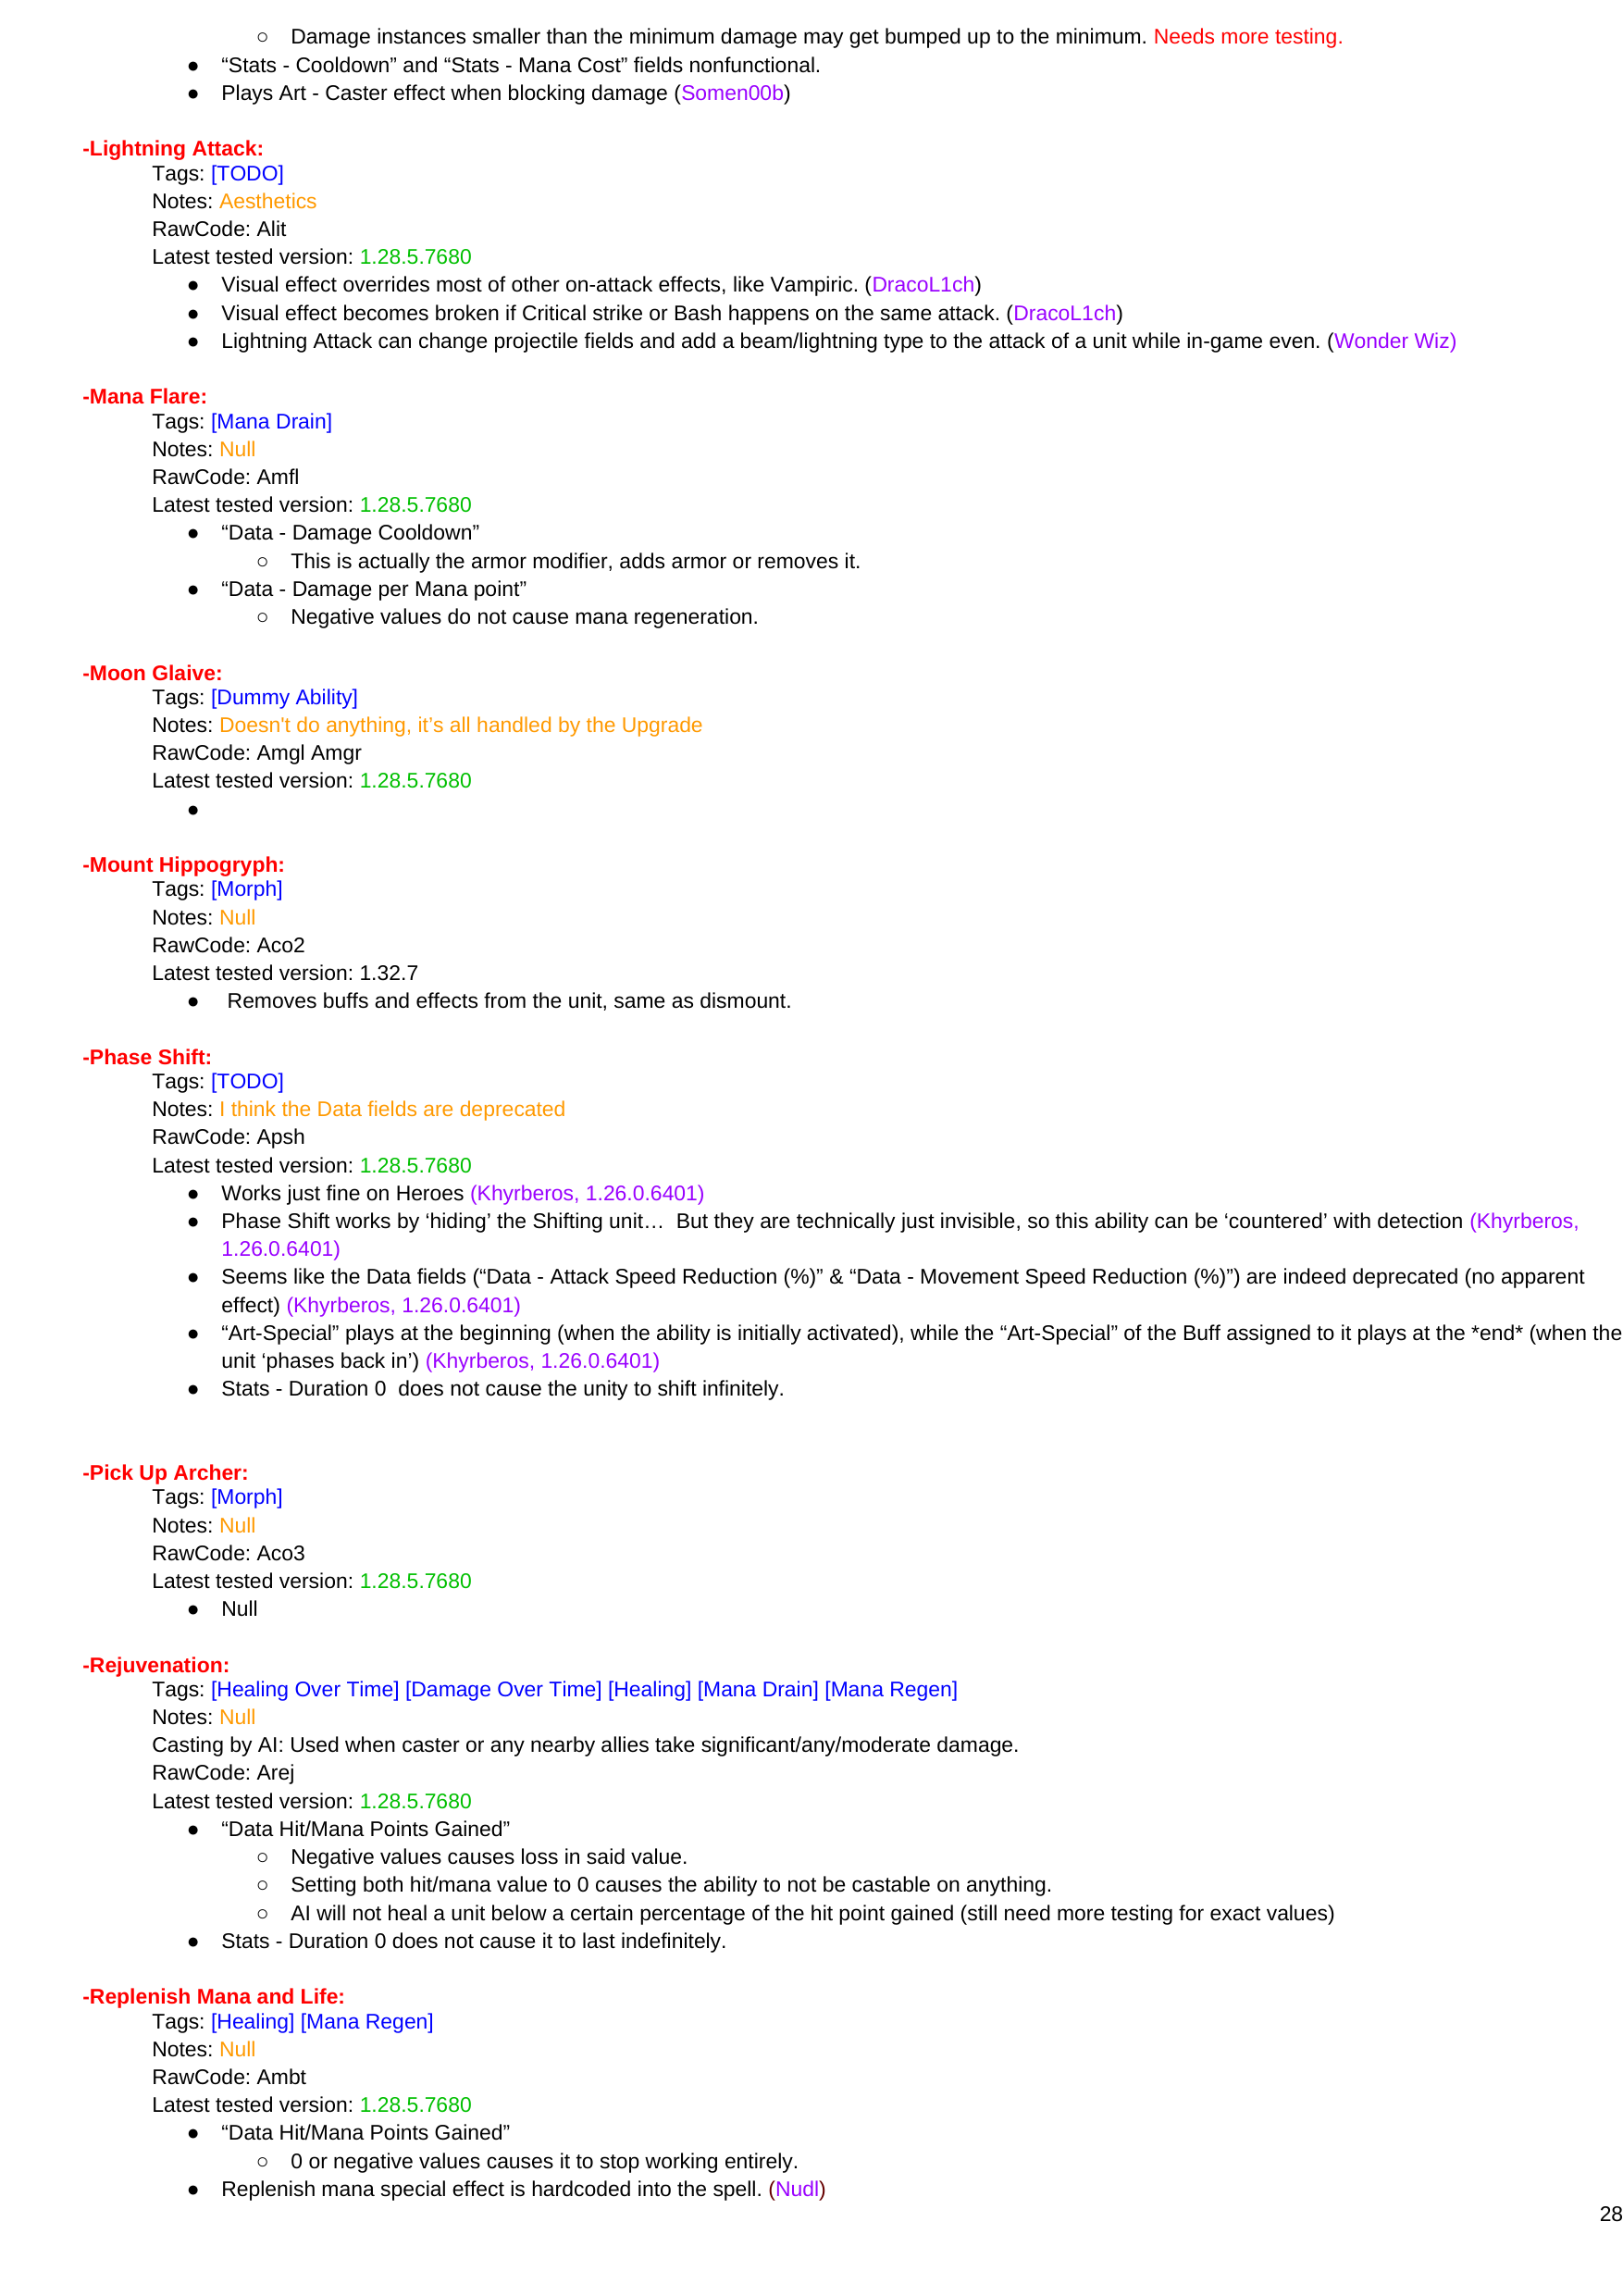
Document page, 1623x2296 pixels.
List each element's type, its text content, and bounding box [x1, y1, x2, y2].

text Latest tested version: 1.28.5.7680 [82, 1153, 1623, 1177]
text Tags: [Mana Drain] [13, 409, 1623, 433]
text Tags: [Healing Over Time] [Damage Over Time] [Healing] [Mana Drain] [Mana Regen] [13, 1677, 1623, 1701]
text RawCode: Aco3 [82, 1541, 1623, 1565]
list “Data - Damage Cooldown” [187, 520, 1623, 545]
text Tags: [TODO] [13, 1069, 1623, 1093]
text RawCode: Ambt [82, 2065, 1623, 2089]
list “Data Hit/Mana Points Gained” [187, 2120, 1623, 2145]
text RawCode: Arej [82, 1760, 1623, 1785]
text Notes: Null [82, 1512, 1623, 1537]
text Notes: Null [82, 905, 1623, 929]
text Notes: Null [82, 1705, 1623, 1729]
text Notes: Aesthetics [82, 189, 1623, 213]
list “Art-Special” plays at the beginning (when the ability is initially activated), while the “Art-Special” of the Buff assigned to it plays at the *end* (when the unit ‘phases back in’) (Khyrberos, 1.26.0.6401) [187, 1321, 1623, 1372]
list “Stats - Cooldown” and “Stats - Mana Cost” fields nonfunctional. [187, 53, 1623, 77]
list Null [187, 1596, 1623, 1620]
text Latest tested version: 1.28.5.7680 [82, 1789, 1623, 1813]
list Phase Shift works by ‘hiding’ the Shifting unit… But they are technically just invisible, so this ability can be ‘countered’ with detection (Khyrberos, 1.26.0.6401) [187, 1209, 1623, 1261]
subtitle -Pick Up Archer: [13, 1460, 1623, 1484]
text Latest tested version: 1.28.5.7680 [82, 492, 1623, 516]
list “Data Hit/Mana Points Gained” [187, 1817, 1623, 1841]
subtitle -Mount Hippogryph: [13, 852, 1623, 876]
subtitle -Rejuvenation: [13, 1653, 1623, 1677]
text RawCode: Alit [82, 217, 1623, 241]
text RawCode: Amfl [82, 465, 1623, 489]
list Stats - Duration 0 does not cause it to last indefinitely. [187, 1929, 1623, 1953]
list “Data - Damage per Mana point” [187, 577, 1623, 601]
text Notes: Null [82, 2037, 1623, 2061]
subtitle -Mana Flare: [13, 384, 1623, 409]
text Notes: Doesn't do anything, it’s all handled by the Upgrade [82, 713, 1623, 737]
subtitle -Moon Glaive: [13, 660, 1623, 685]
text Latest tested version: 1.32.7 [82, 961, 1623, 985]
subtitle -Replenish Mana and Life: [13, 1984, 1623, 2009]
list Visual effect overrides most of other on-attack effects, like Vampiric. (DracoL1ch) [187, 272, 1623, 297]
list Works just fine on Heroes (Khyrberos, 1.26.0.6401) [187, 1181, 1623, 1205]
text Tags: [Healing] [Mana Regen] [13, 2009, 1623, 2033]
list 0 or negative values causes it to stop working entirely. [256, 2149, 1623, 2173]
text Tags: [Dummy Ability] [13, 685, 1623, 709]
list Lightning Attack can change projectile fields and add a beam/lightning type to the attack of a unit while in-game even. (Wonder Wiz) [187, 329, 1623, 353]
list Damage instances smaller than the minimum damage may get bumped up to the minimum. Needs more testing. [256, 24, 1623, 49]
list Removes buffs and effects from the unit, same as dismount. [187, 988, 1623, 1012]
subtitle -Lightning Attack: [13, 136, 1623, 160]
subtitle -Phase Shift: [13, 1045, 1623, 1069]
text RawCode: Amgl Amgr [82, 740, 1623, 765]
list This is actually the armor modifier, adds armor or removes it. [256, 549, 1623, 573]
text Tags: [Morph] [13, 1484, 1623, 1509]
list Seems like the Data fields (“Data - Attack Speed Reduction (%)” & “Data - Movement Speed Reduction (%)”) are indeed deprecated (no apparent effect) (Khyrberos, 1.26.0.6401) [187, 1264, 1623, 1317]
text Tags: [TODO] [13, 160, 1623, 185]
text RawCode: Apsh [82, 1124, 1623, 1149]
text Casting by AI: Used when caster or any nearby allies take significant/any/moderate damage. [82, 1732, 1623, 1757]
list AI will not heal a unit below a certain percentage of the hit point gained (still need more testing for exact values) [256, 1900, 1623, 1925]
list Setting both hit/mana value to 0 causes the ability to not be castable on anything. [256, 1872, 1623, 1897]
list Plays Art - Caster effect when blocking damage (Somen00b) [187, 81, 1623, 105]
list Negative values do not cause mana regeneration. [256, 604, 1623, 628]
text Notes: I think the Data fields are deprecated [82, 1097, 1623, 1122]
list Visual effect becomes broken if Critical strike or Bash happens on the same attack. (DracoL1ch) [187, 300, 1623, 325]
text Latest tested version: 1.28.5.7680 [82, 768, 1623, 793]
list Replenish mana special effect is hardcoded into the spell. (Nudl) [187, 2177, 1623, 2201]
text Latest tested version: 1.28.5.7680 [82, 244, 1623, 269]
text Tags: [Morph] [13, 876, 1623, 901]
list Stats - Duration 0 does not cause the unity to shift infinitely. [187, 1376, 1623, 1401]
text Latest tested version: 1.28.5.7680 [82, 2092, 1623, 2116]
text RawCode: Aco2 [82, 933, 1623, 957]
list Negative values causes loss in said value. [256, 1844, 1623, 1868]
text Latest tested version: 1.28.5.7680 [82, 1569, 1623, 1593]
text Notes: Null [82, 437, 1623, 461]
